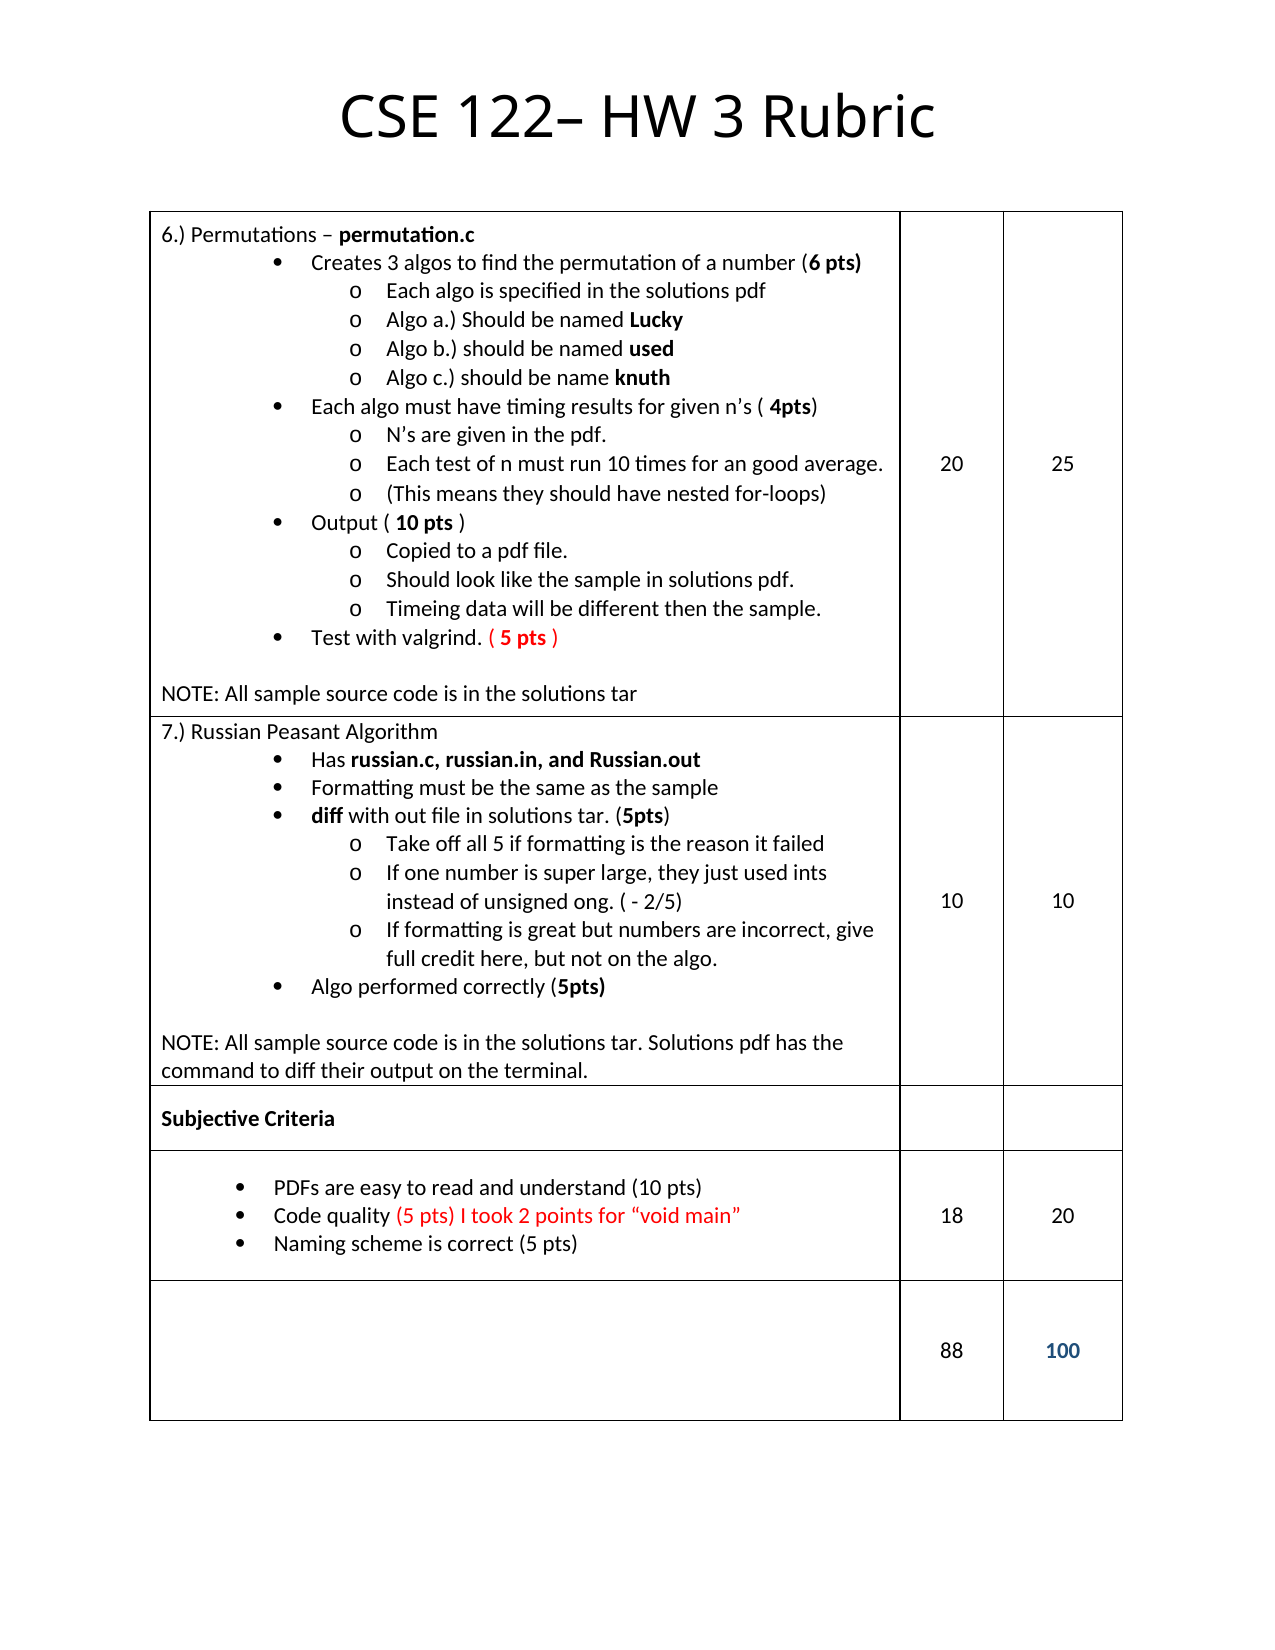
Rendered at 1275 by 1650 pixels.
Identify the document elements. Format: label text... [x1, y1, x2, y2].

table_cell PDFs are easy to read and understand (10 pts) Code quality (5 pts) I took 2 points for “void main” Naming scheme is correct (5 pts) [151, 1151, 899, 1280]
table_cell 10 [1004, 717, 1122, 1084]
table_cell 18 [901, 1151, 1003, 1280]
table_cell 100 [1004, 1281, 1122, 1420]
table_cell 20 [1004, 1151, 1122, 1280]
table_cell [901, 1086, 1003, 1150]
table_cell 25 [1004, 212, 1122, 716]
table_cell 6.) Permutations – permutation.c Creates 3 algos to find the permutation of a number (6 pts) Each algo is specified in the solutions pdf Algo a.) Should be named Lucky Algo b.) should be named used Algo c.) should be name knuth Each algo must have timing results for given n’s ( 4pts) N’s are given in the pdf. Each test of n must run 10 times for an good average. (This means they should have nested for-loops) Output ( 10 pts ) Copied to a pdf file. Should look like the sample in solutions pdf. Timeing data will be different then the sample. Test with valgrind. ( 5 pts ) NOTE: All sample source code is in the solutions tar [151, 212, 899, 716]
table_cell 20 [901, 212, 1003, 716]
table_cell 10 [901, 717, 1003, 1084]
table_cell [1004, 1086, 1122, 1150]
table_cell [151, 1281, 899, 1420]
table_cell 88 [901, 1281, 1003, 1420]
table_cell Subjective Criteria [151, 1086, 899, 1150]
table_cell 7.) Russian Peasant Algorithm Has russian.c, russian.in, and Russian.out Formatting must be the same as the sample diff with out file in solutions tar. (5pts) Take off all 5 if formatting is the reason it failed If one number is super large, they just used ints instead of unsigned ong. ( - 2/5) If formatting is great but numbers are incorrect, give full credit here, but not on the algo. Algo performed correctly (5pts) NOTE: All sample source code is in the solutions tar. Solutions pdf has the command to diff their output on the terminal. [151, 717, 899, 1084]
